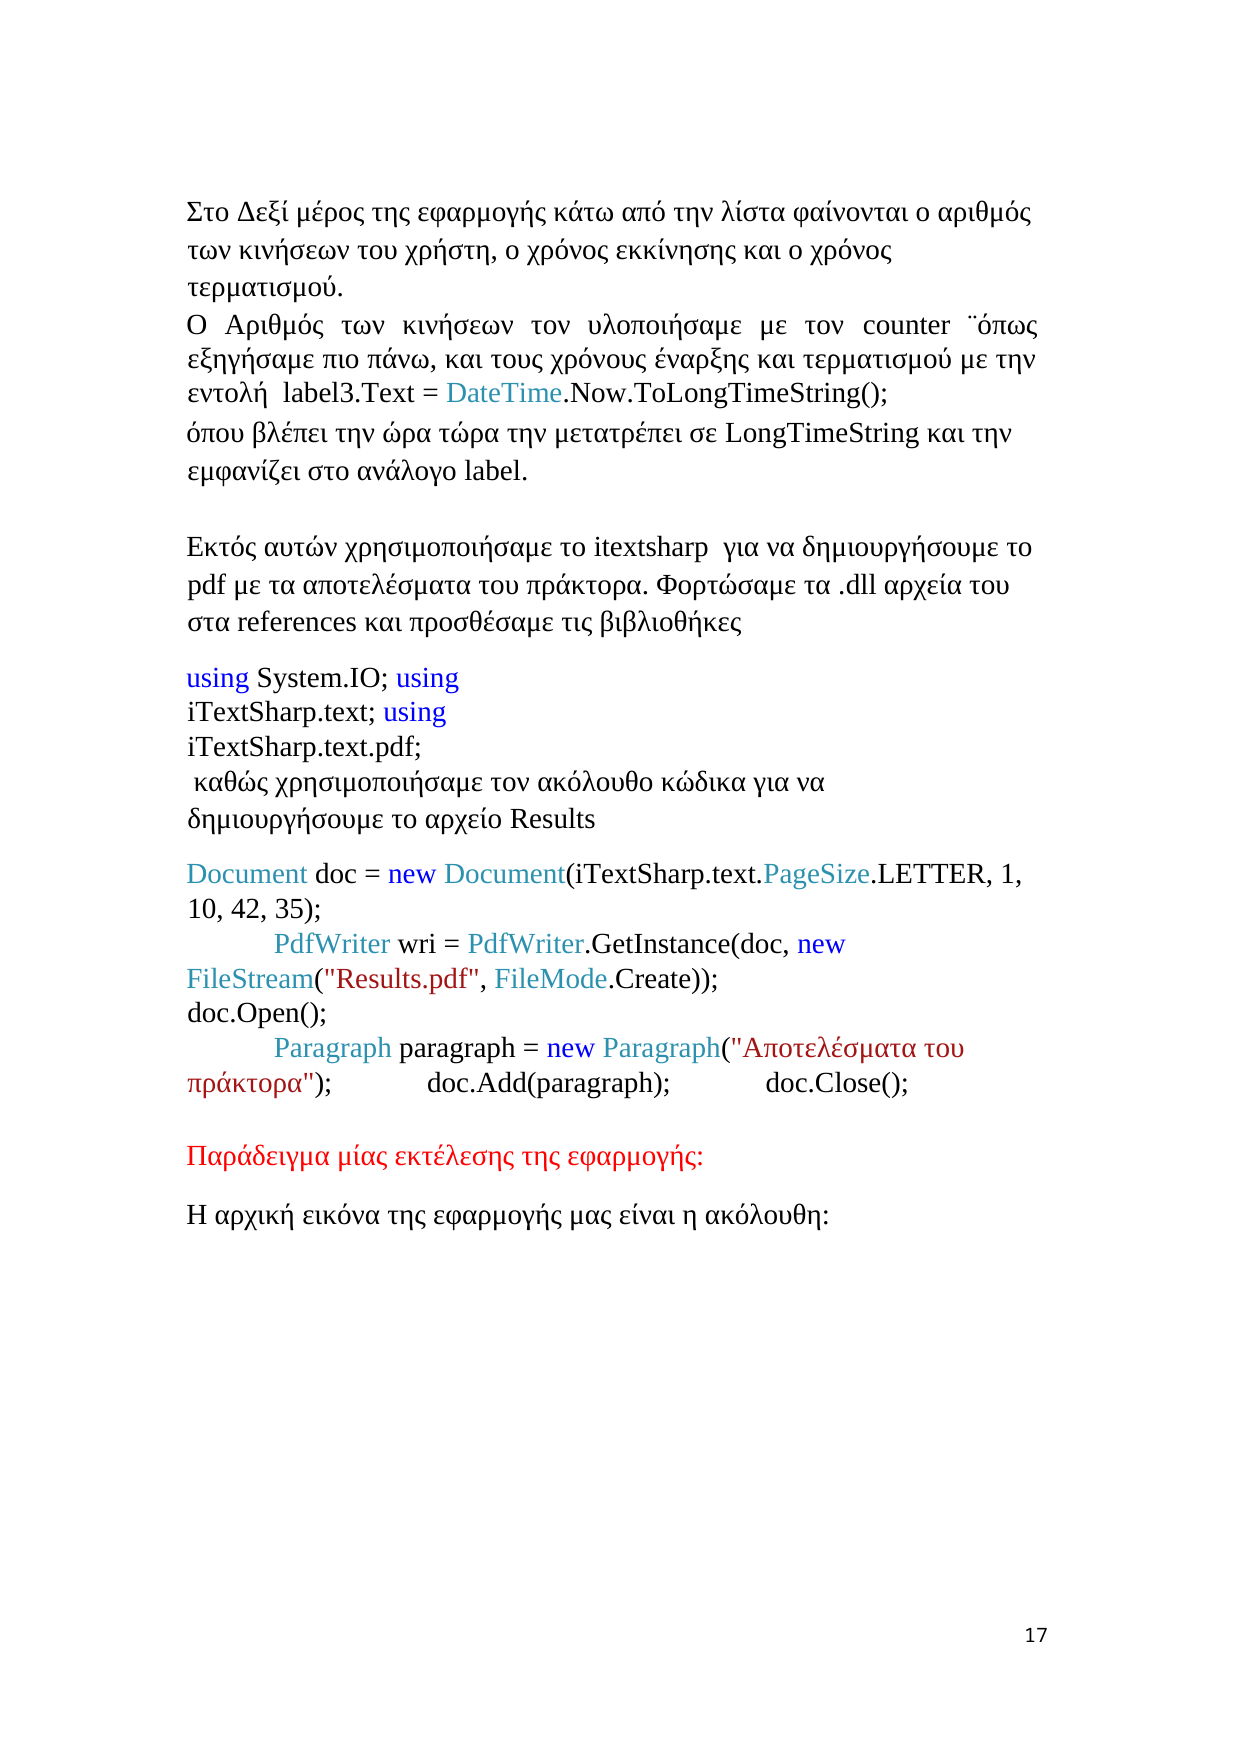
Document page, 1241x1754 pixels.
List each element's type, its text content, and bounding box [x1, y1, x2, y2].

text Παράδειγμα μίας εκτέλεσης της εφαρμογής: [186, 1138, 1052, 1172]
text Document doc = new Document(iTextSharp.text.PageSize.LETTER, 1, 10, 42, 35); [186, 857, 1048, 925]
text Στο Δεξί μέρος της εφαρμογής κάτω από την λίστα φαίνονται ο αριθμός των κινήσεων του χρήστη, ο χρόνος εκκίνησης και ο χρόνος τερματισμού. [186, 194, 1052, 303]
text Εκτός αυτών χρησιμοποιήσαμε το itextsharp για να δημιουργήσουμε το pdf με τα αποτελέσματα του πράκτορα. Φορτώσαμε τα .dll αρχεία του στα references και προσθέσαμε τις βιβλιοθήκες [186, 529, 1052, 638]
text FileStream("Results.pdf", FileMode.Create)); doc.Open(); [186, 961, 797, 1029]
text Ο Αριθμός των κινήσεων τον υλοποιήσαμε με τον counter ¨όπως εξηγήσαμε πιο πάνω, και τους χρόνους έναρξης και τερματισμού με την εντολή label3.Text = DateTime.Now.ToLongTimeString(); [186, 307, 1037, 409]
text όπου βλέπει την ώρα τώρα την μετατρέπει σε LongTimeString και την εμφανίζει στο ανάλογο label. [186, 416, 1052, 487]
text Η αρχική εικόνα της εφαρμογής μας είναι η ακόλουθη: [186, 1197, 1052, 1231]
text Paragraph paragraph = new Paragraph("Αποτελέσματα του πράκτορα"); doc.Add(paragraph); doc.Close(); [186, 1031, 1025, 1099]
text using System.IO; using iTextSharp.text; using iTextSharp.text.pdf; [186, 660, 470, 762]
text καθώς χρησιμοποιήσαμε τον ακόλουθο κώδικα για να δημιουργήσουμε το αρχείο Results [186, 764, 1028, 835]
text PdfWriter wri = PdfWriter.GetInstance(doc, new [186, 926, 1048, 960]
